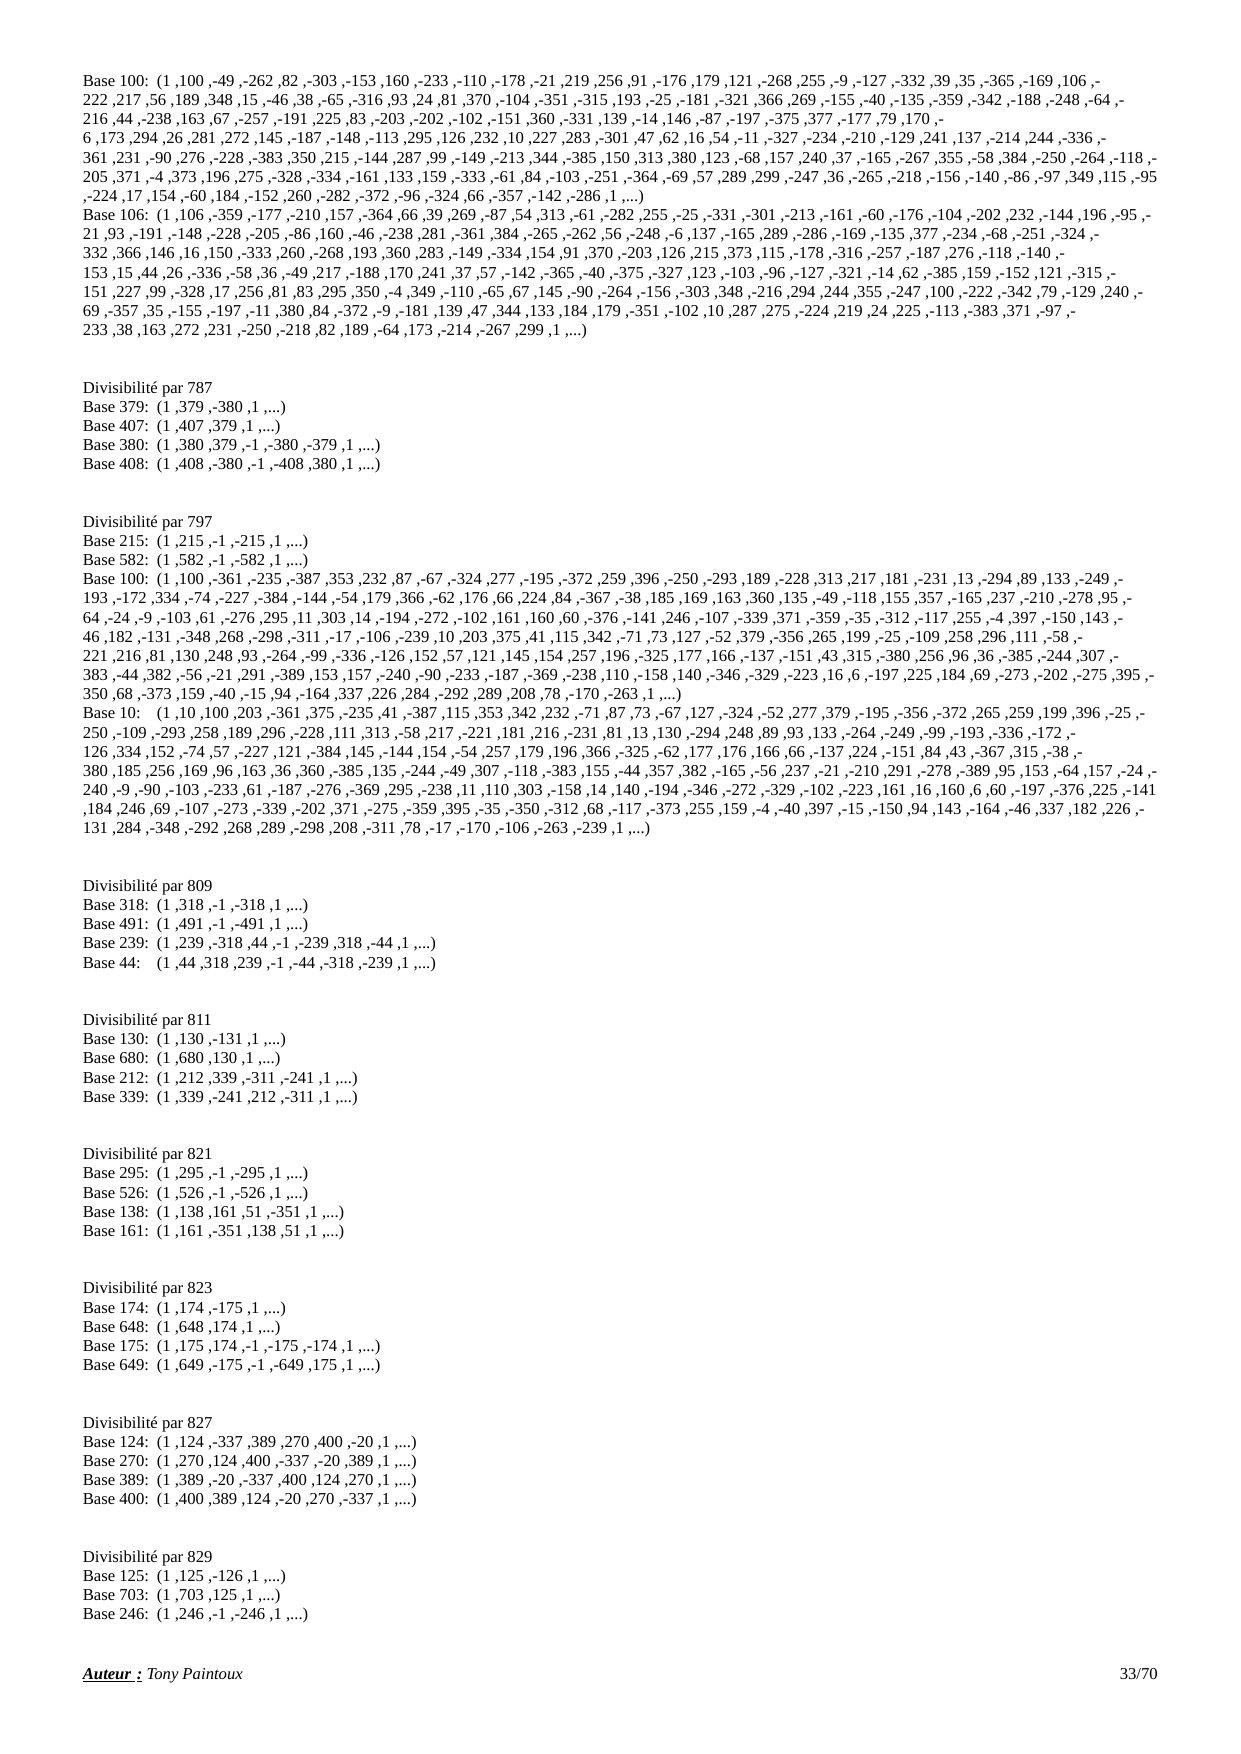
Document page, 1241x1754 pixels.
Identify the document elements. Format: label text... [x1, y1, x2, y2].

text Base 407: (1 ,407 ,379 ,1 ,...) [83, 416, 1157, 435]
text Base 389: (1 ,389 ,-20 ,-337 ,400 ,124 ,270 ,1 ,...) [83, 1470, 1157, 1489]
text Divisibilité par 811 [83, 1010, 1157, 1029]
text Base 106: (1 ,106 ,-359 ,-177 ,-210 ,157 ,-364 ,66 ,39 ,269 ,-87 ,54 ,313 ,-61 ,-282 ,255 ,-25 ,-331 ,-301 ,-213 ,-161 ,-60 ,-176 ,-104 ,-202 ,232 ,-144 ,196 ,-95 ,-21 ,93 ,-191 ,-148 ,-228 ,-205 ,-86 ,160 ,-46 ,-238 ,281 ,-361 ,384 ,-265 ,-262 ,56 ,-248 ,-6 ,137 ,-165 ,289 ,-286 ,-169 ,-135 ,377 ,-234 ,-68 ,-251 ,-324 ,-332 ,366 ,146 ,16 ,150 ,-333 ,260 ,-268 ,193 ,360 ,283 ,-149 ,-334 ,154 ,91 ,370 ,-203 ,126 ,215 ,373 ,115 ,-178 ,-316 ,-257 ,-187 ,276 ,-118 ,-140 ,-153 ,15 ,44 ,26 ,-336 ,-58 ,36 ,-49 ,217 ,-188 ,170 ,241 ,37 ,57 ,-142 ,-365 ,-40 ,-375 ,-327 ,123 ,-103 ,-96 ,-127 ,-321 ,-14 ,62 ,-385 ,159 ,-152 ,121 ,-315 ,-151 ,227 ,99 ,-328 ,17 ,256 ,81 ,83 ,295 ,350 ,-4 ,349 ,-110 ,-65 ,67 ,145 ,-90 ,-264 ,-156 ,-303 ,348 ,-216 ,294 ,244 ,355 ,-247 ,100 ,-222 ,-342 ,79 ,-129 ,240 ,-69 ,-357 ,35 ,-155 ,-197 ,-11 ,380 ,84 ,-372 ,-9 ,-181 ,139 ,47 ,344 ,133 ,184 ,179 ,-351 ,-102 ,10 ,287 ,275 ,-224 ,219 ,24 ,225 ,-113 ,-383 ,371 ,-97 ,-233 ,38 ,163 ,272 ,231 ,-250 ,-218 ,82 ,189 ,-64 ,173 ,-214 ,-267 ,299 ,1 ,...) [83, 205, 1157, 339]
text Base 318: (1 ,318 ,-1 ,-318 ,1 ,...) [83, 895, 1157, 914]
text Base 130: (1 ,130 ,-131 ,1 ,...) [83, 1029, 1157, 1048]
text Divisibilité par 823 [83, 1278, 1157, 1297]
text Base 239: (1 ,239 ,-318 ,44 ,-1 ,-239 ,318 ,-44 ,1 ,...) [83, 933, 1157, 952]
text Base 124: (1 ,124 ,-337 ,389 ,270 ,400 ,-20 ,1 ,...) [83, 1432, 1157, 1451]
text Base 100: (1 ,100 ,-361 ,-235 ,-387 ,353 ,232 ,87 ,-67 ,-324 ,277 ,-195 ,-372 ,259 ,396 ,-250 ,-293 ,189 ,-228 ,313 ,217 ,181 ,-231 ,13 ,-294 ,89 ,133 ,-249 ,-193 ,-172 ,334 ,-74 ,-227 ,-384 ,-144 ,-54 ,179 ,366 ,-62 ,176 ,66 ,224 ,84 ,-367 ,-38 ,185 ,169 ,163 ,360 ,135 ,-49 ,-118 ,155 ,357 ,-165 ,237 ,-210 ,-278 ,95 ,-64 ,-24 ,-9 ,-103 ,61 ,-276 ,295 ,11 ,303 ,14 ,-194 ,-272 ,-102 ,161 ,160 ,60 ,-376 ,-141 ,246 ,-107 ,-339 ,371 ,-359 ,-35 ,-312 ,-117 ,255 ,-4 ,397 ,-150 ,143 ,-46 ,182 ,-131 ,-348 ,268 ,-298 ,-311 ,-17 ,-106 ,-239 ,10 ,203 ,375 ,41 ,115 ,342 ,-71 ,73 ,127 ,-52 ,379 ,-356 ,265 ,199 ,-25 ,-109 ,258 ,296 ,111 ,-58 ,-221 ,216 ,81 ,130 ,248 ,93 ,-264 ,-99 ,-336 ,-126 ,152 ,57 ,121 ,145 ,154 ,257 ,196 ,-325 ,177 ,166 ,-137 ,-151 ,43 ,315 ,-380 ,256 ,96 ,36 ,-385 ,-244 ,307 ,-383 ,-44 ,382 ,-56 ,-21 ,291 ,-389 ,153 ,157 ,-240 ,-90 ,-233 ,-187 ,-369 ,-238 ,110 ,-158 ,140 ,-346 ,-329 ,-223 ,16 ,6 ,-197 ,225 ,184 ,69 ,-273 ,-202 ,-275 ,395 ,-350 ,68 ,-373 ,159 ,-40 ,-15 ,94 ,-164 ,337 ,226 ,284 ,-292 ,289 ,208 ,78 ,-170 ,-263 ,1 ,...) [83, 569, 1157, 703]
text Base 270: (1 ,270 ,124 ,400 ,-337 ,-20 ,389 ,1 ,...) [83, 1451, 1157, 1470]
text Divisibilité par 787 [83, 377, 1157, 397]
text Base 174: (1 ,174 ,-175 ,1 ,...) [83, 1297, 1157, 1317]
text Base 400: (1 ,400 ,389 ,124 ,-20 ,270 ,-337 ,1 ,...) [83, 1489, 1157, 1508]
text Base 295: (1 ,295 ,-1 ,-295 ,1 ,...) [83, 1163, 1157, 1182]
text Base 703: (1 ,703 ,125 ,1 ,...) [83, 1585, 1157, 1604]
text Base 582: (1 ,582 ,-1 ,-582 ,1 ,...) [83, 550, 1157, 569]
text Base 175: (1 ,175 ,174 ,-1 ,-175 ,-174 ,1 ,...) [83, 1336, 1157, 1355]
text Base 246: (1 ,246 ,-1 ,-246 ,1 ,...) [83, 1604, 1157, 1623]
text Base 44: (1 ,44 ,318 ,239 ,-1 ,-44 ,-318 ,-239 ,1 ,...) [83, 952, 1157, 972]
text Base 649: (1 ,649 ,-175 ,-1 ,-649 ,175 ,1 ,...) [83, 1355, 1157, 1374]
text Base 100: (1 ,100 ,-49 ,-262 ,82 ,-303 ,-153 ,160 ,-233 ,-110 ,-178 ,-21 ,219 ,256 ,91 ,-176 ,179 ,121 ,-268 ,255 ,-9 ,-127 ,-332 ,39 ,35 ,-365 ,-169 ,106 ,-222 ,217 ,56 ,189 ,348 ,15 ,-46 ,38 ,-65 ,-316 ,93 ,24 ,81 ,370 ,-104 ,-351 ,-315 ,193 ,-25 ,-181 ,-321 ,366 ,269 ,-155 ,-40 ,-135 ,-359 ,-342 ,-188 ,-248 ,-64 ,-216 ,44 ,-238 ,163 ,67 ,-257 ,-191 ,225 ,83 ,-203 ,-202 ,-102 ,-151 ,360 ,-331 ,139 ,-14 ,146 ,-87 ,-197 ,-375 ,377 ,-177 ,79 ,170 ,-6 ,173 ,294 ,26 ,281 ,272 ,145 ,-187 ,-148 ,-113 ,295 ,126 ,232 ,10 ,227 ,283 ,-301 ,47 ,62 ,16 ,54 ,-11 ,-327 ,-234 ,-210 ,-129 ,241 ,137 ,-214 ,244 ,-336 ,-361 ,231 ,-90 ,276 ,-228 ,-383 ,350 ,215 ,-144 ,287 ,99 ,-149 ,-213 ,344 ,-385 ,150 ,313 ,380 ,123 ,-68 ,157 ,240 ,37 ,-165 ,-267 ,355 ,-58 ,384 ,-250 ,-264 ,-118 ,-205 ,371 ,-4 ,373 ,196 ,275 ,-328 ,-334 ,-161 ,133 ,159 ,-333 ,-61 ,84 ,-103 ,-251 ,-364 ,-69 ,57 ,289 ,299 ,-247 ,36 ,-265 ,-218 ,-156 ,-140 ,-86 ,-97 ,349 ,115 ,-95 ,-224 ,17 ,154 ,-60 ,184 ,-152 ,260 ,-282 ,-372 ,-96 ,-324 ,66 ,-357 ,-142 ,-286 ,1 ,...) [83, 71, 1157, 205]
text Base 125: (1 ,125 ,-126 ,1 ,...) [83, 1566, 1157, 1585]
text Base 491: (1 ,491 ,-1 ,-491 ,1 ,...) [83, 914, 1157, 933]
text Divisibilité par 797 [83, 512, 1157, 531]
text Base 161: (1 ,161 ,-351 ,138 ,51 ,1 ,...) [83, 1221, 1157, 1240]
text Base 339: (1 ,339 ,-241 ,212 ,-311 ,1 ,...) [83, 1087, 1157, 1106]
text Base 10: (1 ,10 ,100 ,203 ,-361 ,375 ,-235 ,41 ,-387 ,115 ,353 ,342 ,232 ,-71 ,87 ,73 ,-67 ,127 ,-324 ,-52 ,277 ,379 ,-195 ,-356 ,-372 ,265 ,259 ,199 ,396 ,-25 ,-250 ,-109 ,-293 ,258 ,189 ,296 ,-228 ,111 ,313 ,-58 ,217 ,-221 ,181 ,216 ,-231 ,81 ,13 ,130 ,-294 ,248 ,89 ,93 ,133 ,-264 ,-249 ,-99 ,-193 ,-336 ,-172 ,-126 ,334 ,152 ,-74 ,57 ,-227 ,121 ,-384 ,145 ,-144 ,154 ,-54 ,257 ,179 ,196 ,366 ,-325 ,-62 ,177 ,176 ,166 ,66 ,-137 ,224 ,-151 ,84 ,43 ,-367 ,315 ,-38 ,-380 ,185 ,256 ,169 ,96 ,163 ,36 ,360 ,-385 ,135 ,-244 ,-49 ,307 ,-118 ,-383 ,155 ,-44 ,357 ,382 ,-165 ,-56 ,237 ,-21 ,-210 ,291 ,-278 ,-389 ,95 ,153 ,-64 ,157 ,-24 ,-240 ,-9 ,-90 ,-103 ,-233 ,61 ,-187 ,-276 ,-369 ,295 ,-238 ,11 ,110 ,303 ,-158 ,14 ,140 ,-194 ,-346 ,-272 ,-329 ,-102 ,-223 ,161 ,16 ,160 ,6 ,60 ,-197 ,-376 ,225 ,-141 ,184 ,246 ,69 ,-107 ,-273 ,-339 ,-202 ,371 ,-275 ,-359 ,395 ,-35 ,-350 ,-312 ,68 ,-117 ,-373 ,255 ,159 ,-4 ,-40 ,397 ,-15 ,-150 ,94 ,143 ,-164 ,-46 ,337 ,182 ,226 ,-131 ,284 ,-348 ,-292 ,268 ,289 ,-298 ,208 ,-311 ,78 ,-17 ,-170 ,-106 ,-263 ,-239 ,1 ,...) [83, 703, 1157, 837]
text Base 526: (1 ,526 ,-1 ,-526 ,1 ,...) [83, 1182, 1157, 1202]
text Base 648: (1 ,648 ,174 ,1 ,...) [83, 1317, 1157, 1336]
text Divisibilité par 809 [83, 876, 1157, 895]
text Base 212: (1 ,212 ,339 ,-311 ,-241 ,1 ,...) [83, 1067, 1157, 1087]
text Divisibilité par 821 [83, 1144, 1157, 1163]
text Base 138: (1 ,138 ,161 ,51 ,-351 ,1 ,...) [83, 1202, 1157, 1221]
text Base 380: (1 ,380 ,379 ,-1 ,-380 ,-379 ,1 ,...) [83, 435, 1157, 454]
text Base 215: (1 ,215 ,-1 ,-215 ,1 ,...) [83, 531, 1157, 550]
text Divisibilité par 829 [83, 1547, 1157, 1566]
text Base 680: (1 ,680 ,130 ,1 ,...) [83, 1048, 1157, 1067]
text Base 408: (1 ,408 ,-380 ,-1 ,-408 ,380 ,1 ,...) [83, 454, 1157, 473]
text Base 379: (1 ,379 ,-380 ,1 ,...) [83, 397, 1157, 416]
text Divisibilité par 827 [83, 1412, 1157, 1432]
